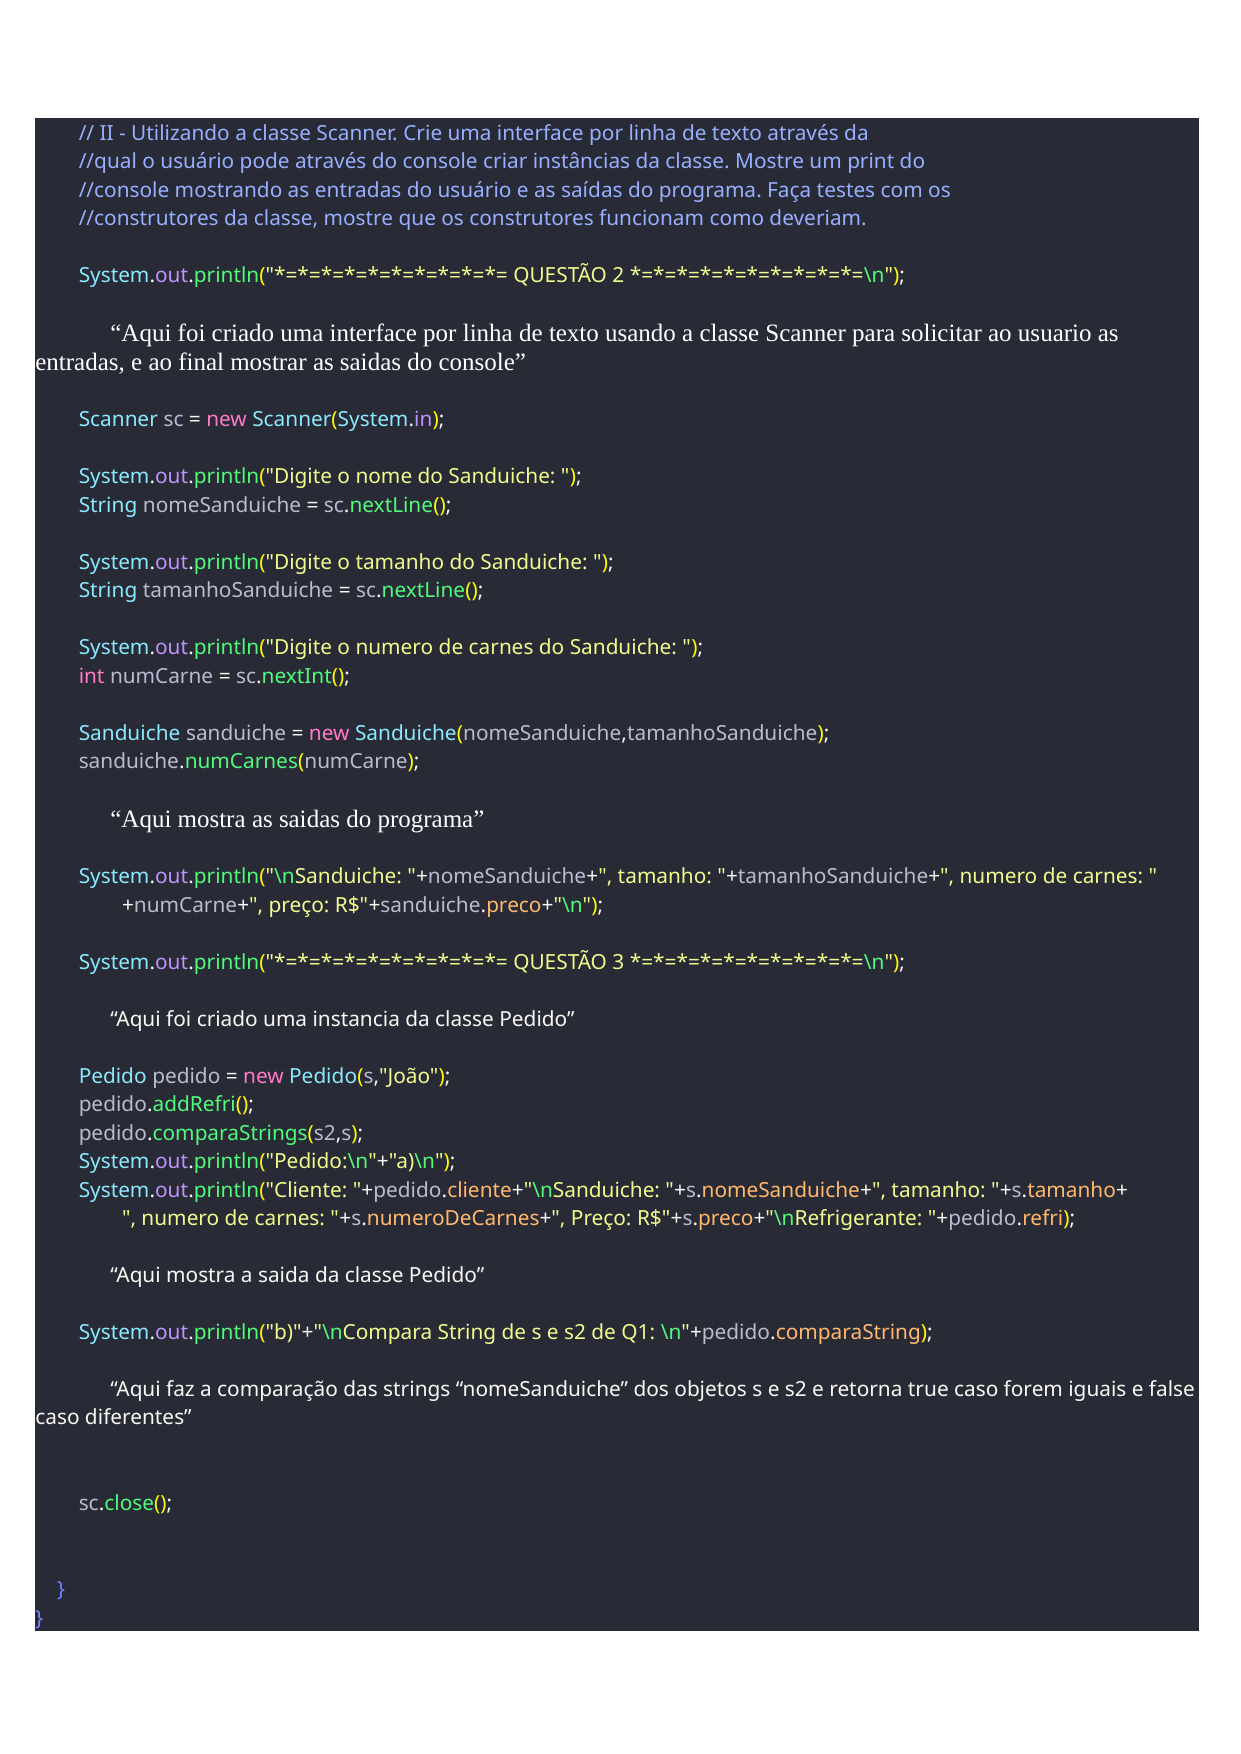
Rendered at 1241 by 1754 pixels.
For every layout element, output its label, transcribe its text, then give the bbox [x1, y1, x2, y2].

text System.out.println("\nSanduiche: "+nomeSanduiche+", tamanho: "+tamanhoSanduiche+", numero de carnes: " +numCarne+", preço: R$"+sanduiche.preco+"\n"); System.out.println("*=*=*=*=*=*=*=*=*=*= QUESTÃO 3 *=*=*=*=*=*=*=*=*=*=\n"); [35, 832, 1199, 975]
text entradas, e ao final mostrar as saidas do console” [35, 347, 1199, 375]
text “Aqui foi criado uma instancia da classe Pedido” Pedido pedido = new Pedido(s,"João"); pedido.addRefri(); pedido.comparaStrings(s2,s); System.out.println("Pedido:\n"+"a)\n"); System.out.println("Cliente: "+pedido.cliente+"\nSanduiche: "+s.nomeSanduiche+", tamanho: "+s.tamanho+ ", numero de carnes: "+s.numeroDeCarnes+", Preço: R$"+s.preco+"\nRefrigerante: "+pedido.refri); [35, 1004, 1199, 1232]
text “Aqui mostra as saidas do programa” [35, 804, 1199, 832]
text “Aqui foi criado uma interface por linha de texto usando a classe Scanner para solicitar ao usuario as [35, 318, 1199, 347]
text // II - Utilizando a classe Scanner. Crie uma interface por linha de texto através da //qual o usuário pode através do console criar instâncias da classe. Mostre um print do //console mostrando as entradas do usuário e as saídas do programa. Faça testes com os //construtores da classe, mostre que os construtores funcionam como deveriam. System.out.println("*=*=*=*=*=*=*=*=*=*= QUESTÃO 2 *=*=*=*=*=*=*=*=*=*=\n"); [35, 118, 1199, 318]
text Scanner sc = new Scanner(System.in); System.out.println("Digite o nome do Sanduiche: "); String nomeSanduiche = sc.nextLine(); System.out.println("Digite o tamanho do Sanduiche: "); String tamanhoSanduiche = sc.nextLine(); System.out.println("Digite o numero de carnes do Sanduiche: "); int numCarne = sc.nextInt(); Sanduiche sanduiche = new Sanduiche(nomeSanduiche,tamanhoSanduiche); sanduiche.numCarnes(numCarne); [35, 375, 1199, 804]
text “Aqui faz a comparação das strings “nomeSanduiche” dos objetos s e s2 e retorna true caso forem iguais e false caso diferentes” sc.close(); } } [35, 1374, 1199, 1631]
text “Aqui mostra a saida da classe Pedido” System.out.println("b)"+"\nCompara String de s e s2 de Q1: \n"+pedido.comparaString); [35, 1260, 1199, 1346]
